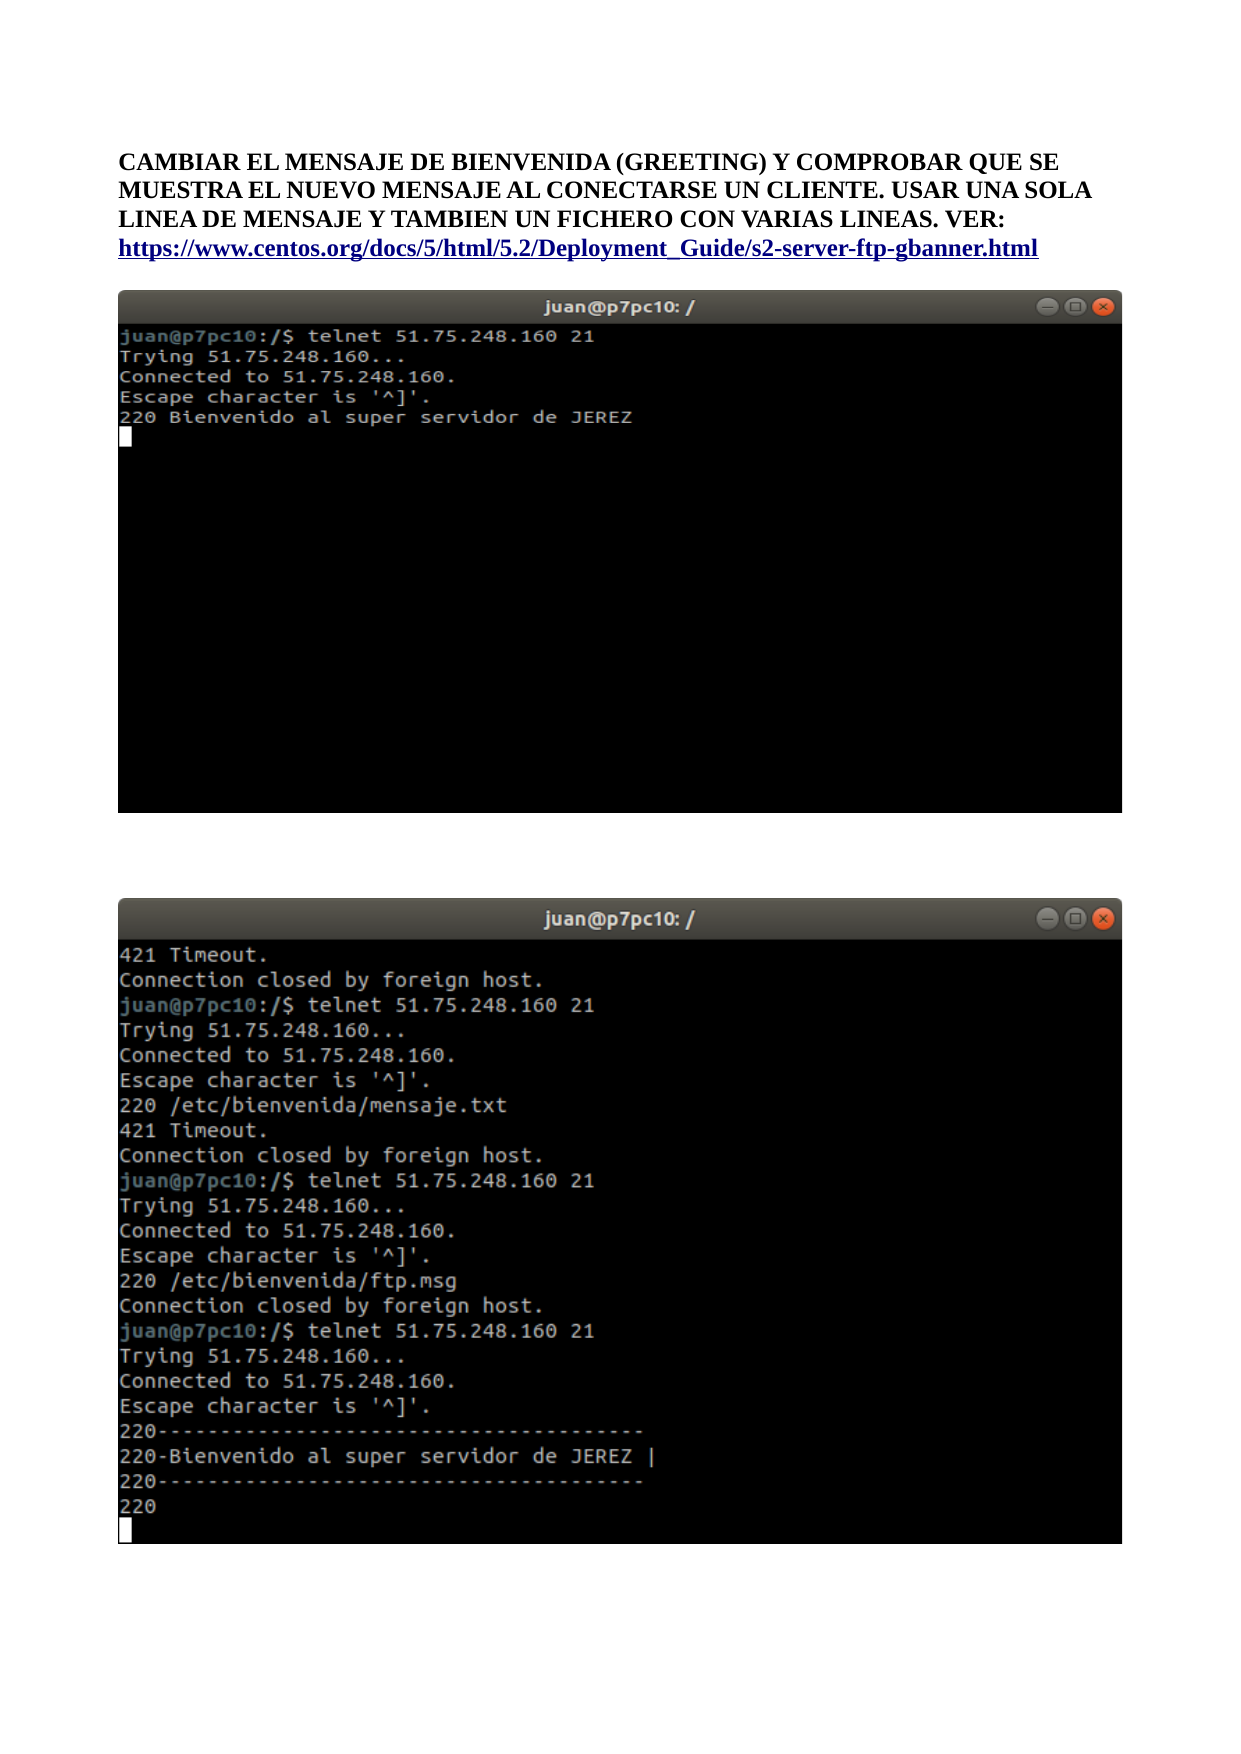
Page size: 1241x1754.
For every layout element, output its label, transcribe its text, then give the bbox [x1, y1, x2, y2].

text https://www.centos.org/docs/5/html/5.2/Deployment_Guide/s2-server-ftp-gbanner.html [118, 233, 1122, 262]
text CAMBIAR EL MENSAJE DE BIENVENIDA (GREETING) Y COMPROBAR QUE SE MUESTRA EL NUEVO MENSAJE AL CONECTARSE UN CLIENTE. USAR UNA SOLA LINEA DE MENSAJE Y TAMBIEN UN FICHERO CON VARIAS LINEAS. VER: [118, 147, 1122, 233]
